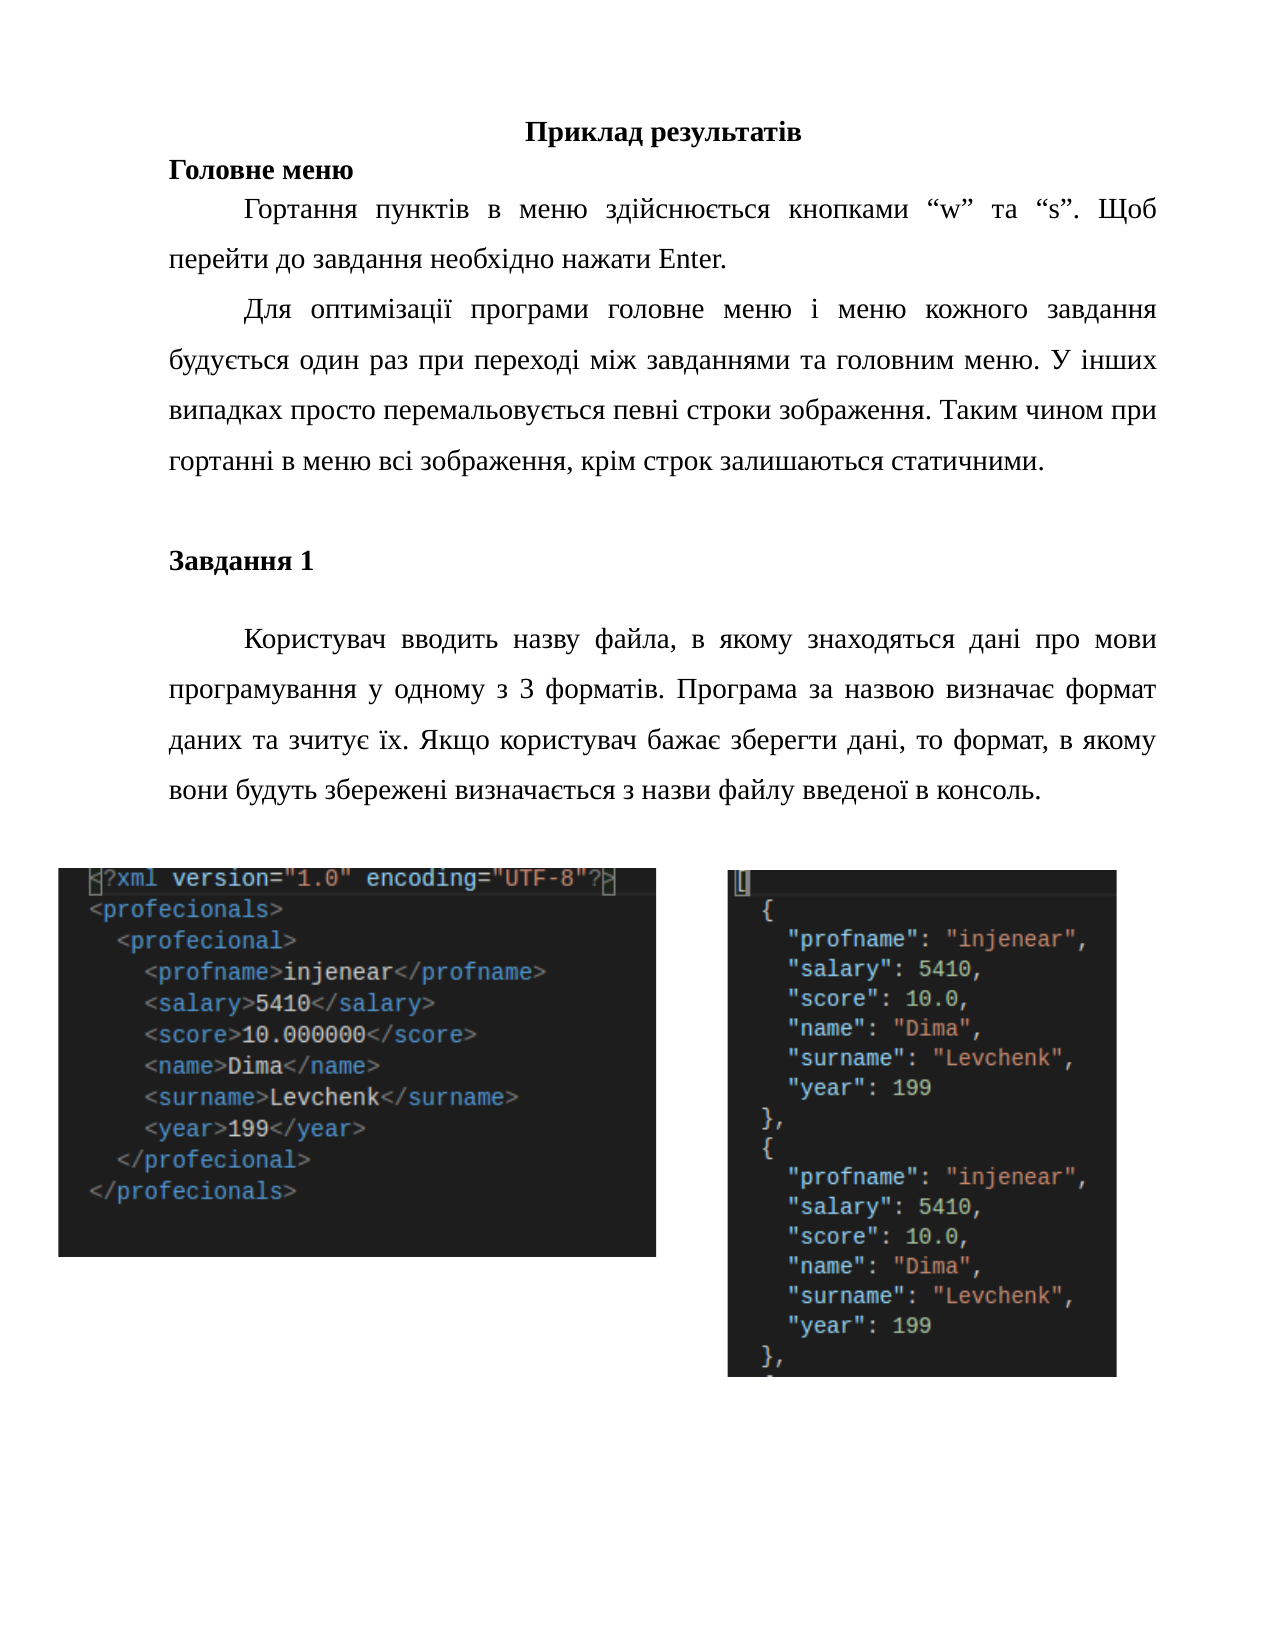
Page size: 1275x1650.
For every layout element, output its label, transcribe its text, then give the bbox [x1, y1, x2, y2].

text Головне меню [169, 152, 1158, 186]
picture [58, 868, 657, 1257]
text Гортання пунктів в меню здійснюється кнопками “w” та “s”. Щоб перейти до завдання необхідно нажати Enter. [169, 191, 1158, 275]
text Завдання 1 [169, 543, 1158, 577]
text Користувач вводить назву файла, в якому знаходяться дані про мови програмування у одному з 3 форматів. Програма за назвою визначає формат даних та зчитує їх. Якщо користувач бажає зберегти дані, то формат, в якому вони будуть збережені визначається з назви файлу введеної в консоль. [169, 621, 1158, 806]
text Для оптимізації програми головне меню і меню кожного завдання будується один раз при переході між завданнями та головним меню. У інших випадках просто перемальовується певні строки зображення. Таким чином при гортанні в меню всі зображення, крім строк залишаються статичними. [169, 292, 1158, 476]
picture [727, 870, 1117, 1377]
text Приклад результатів [169, 114, 1158, 147]
